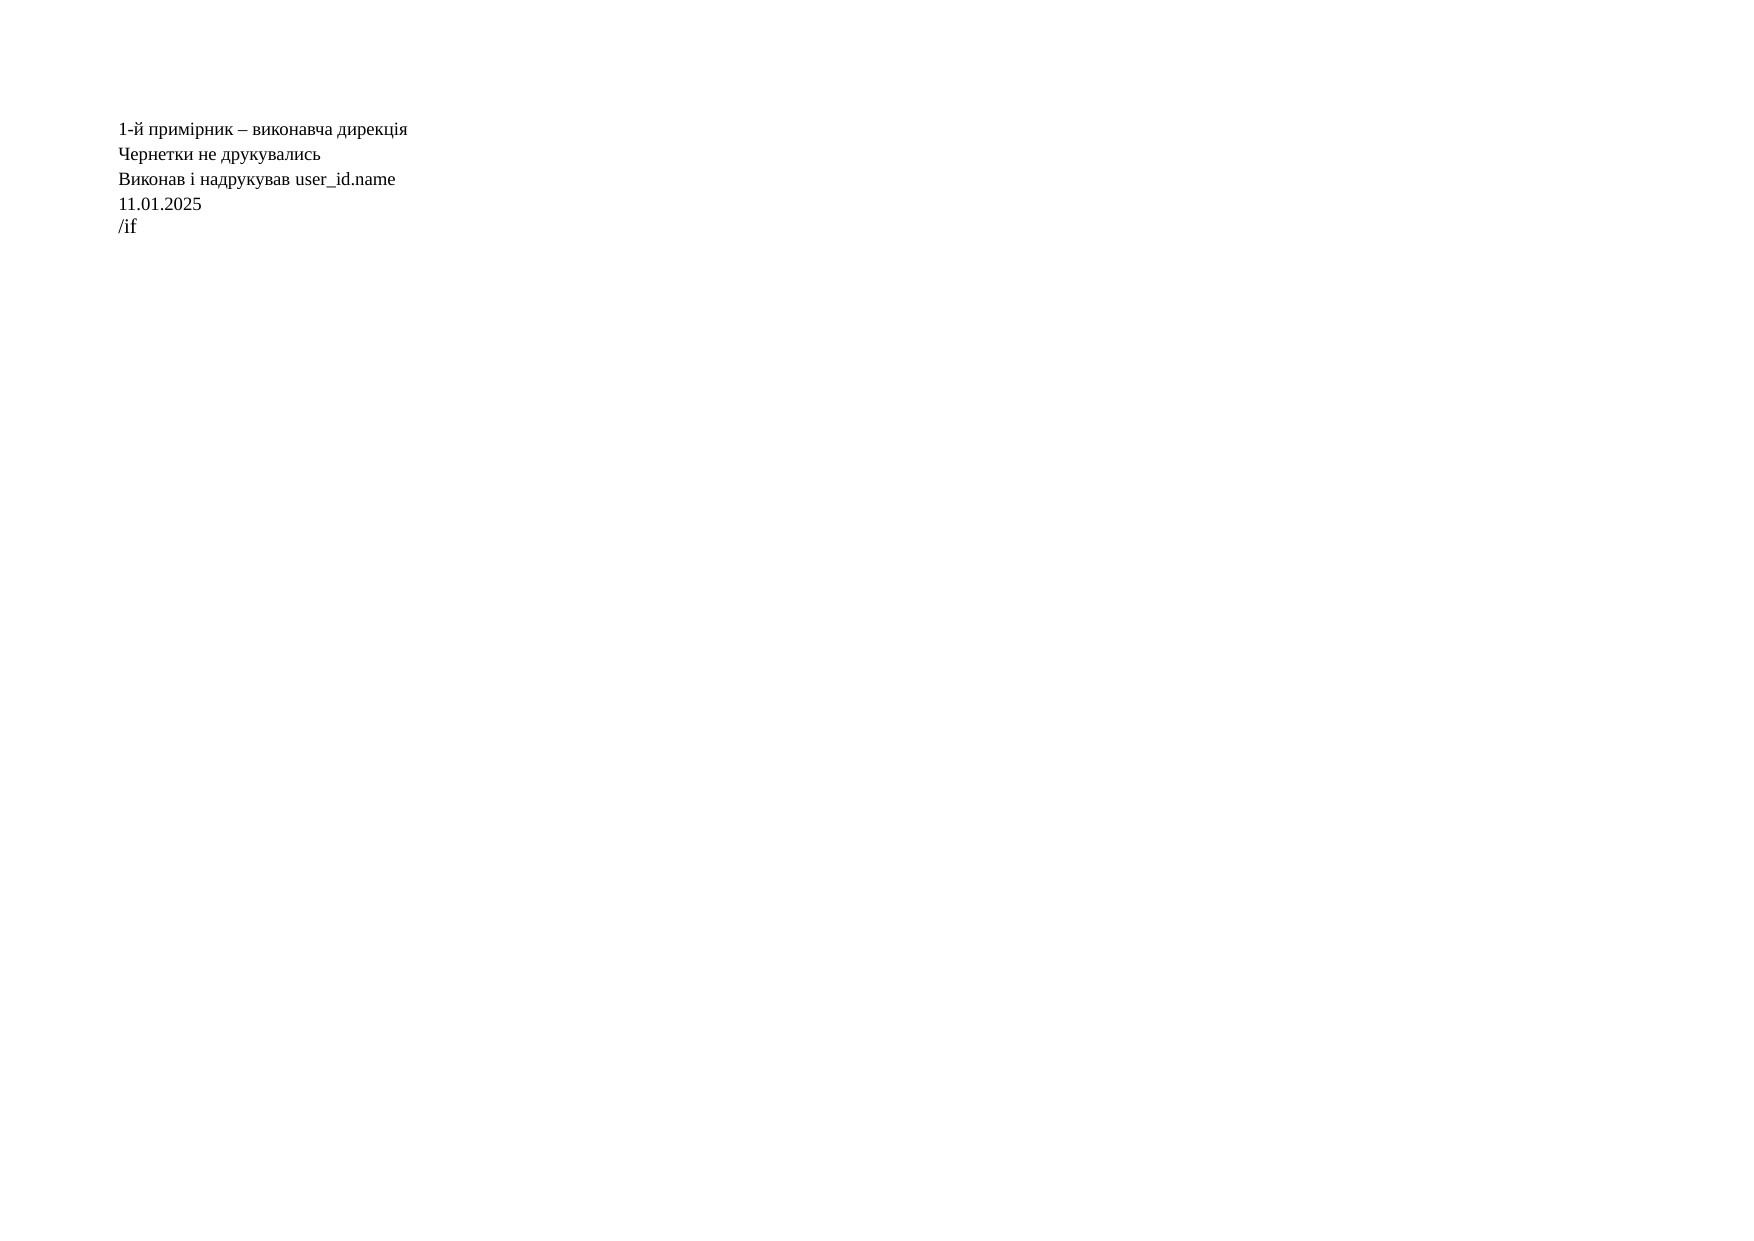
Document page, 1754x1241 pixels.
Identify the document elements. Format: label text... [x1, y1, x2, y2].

text /if [118, 214, 1636, 238]
text 1-й примірник – виконавча дирекція [118, 118, 1636, 140]
text Чернетки не друкувались [118, 143, 1636, 164]
text Виконав і надрукував user_id.name [118, 168, 1636, 189]
text 11.01.2025 [118, 192, 1636, 214]
